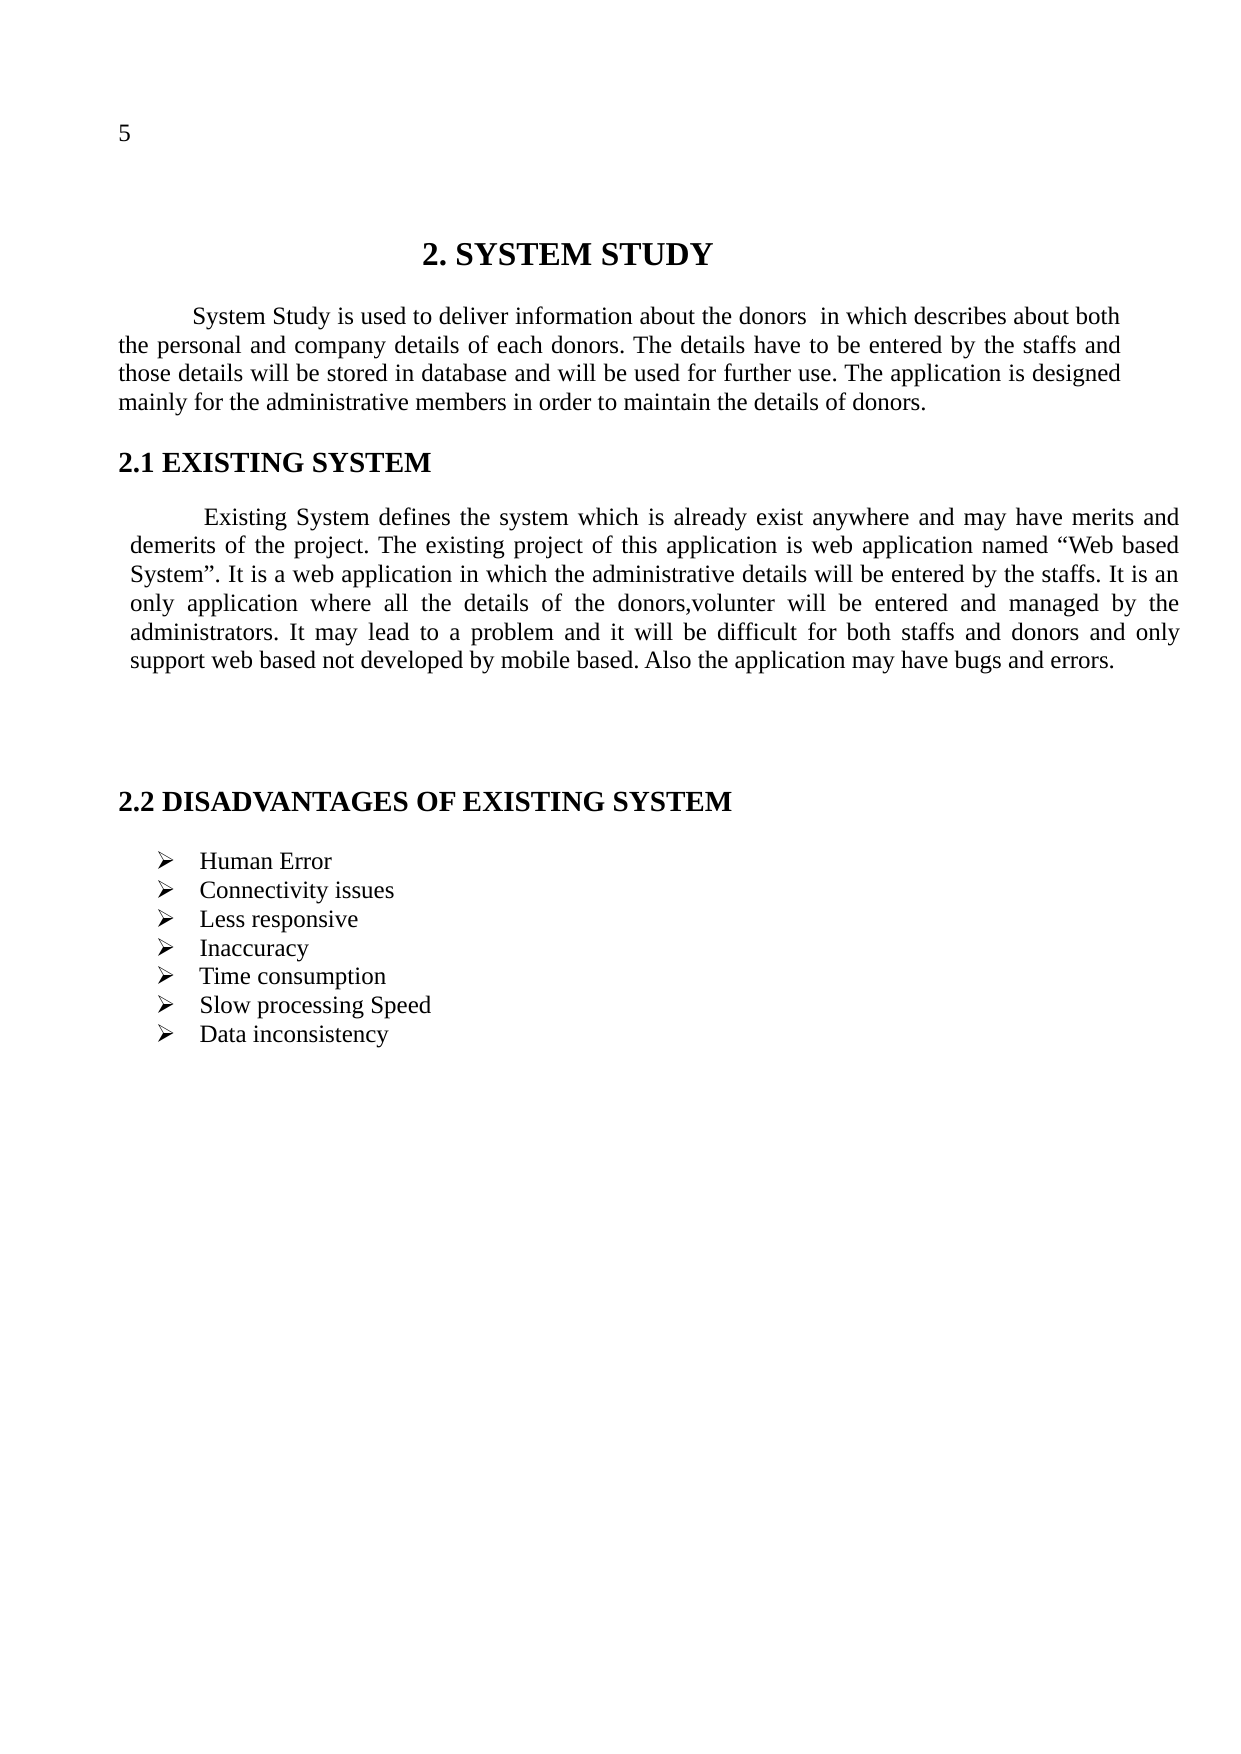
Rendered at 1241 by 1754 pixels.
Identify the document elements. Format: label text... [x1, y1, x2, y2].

list Inaccuracy [156, 933, 1122, 961]
text 2.2 DISADVANTAGES OF EXISTING SYSTEM [118, 784, 1122, 818]
text 2.1 EXISTING SYSTEM [118, 445, 1122, 478]
text 2. SYSTEM STUDY [118, 234, 1122, 272]
text System Study is used to deliver information about the donors in which describes about both the personal and company details of each donors. The details have to be entered by the staffs and those details will be stored in database and will be used for further use. The application is designed mainly for the administrative members in order to maintain the details of donors. [118, 301, 1122, 416]
list Human Error [156, 846, 1122, 875]
list Connectivity issues [156, 875, 1122, 904]
text Existing System defines the system which is already exist anywhere and may have merits and demerits of the project. The existing project of this application is web application named “Web based System”. It is a web application in which the administrative details will be entered by the staffs. It is an only application where all the details of the donors,volunter will be entered and managed by the administrators. It may lead to a problem and it will be difficult for both staffs and donors and only support web based not developed by mobile based. Also the application may have bugs and errors. [118, 502, 1181, 674]
list Data inconsistency [156, 1019, 1122, 1048]
list Slow processing Speed [156, 990, 1122, 1019]
list Time consumption [156, 961, 1122, 990]
list Less responsive [156, 904, 1122, 933]
